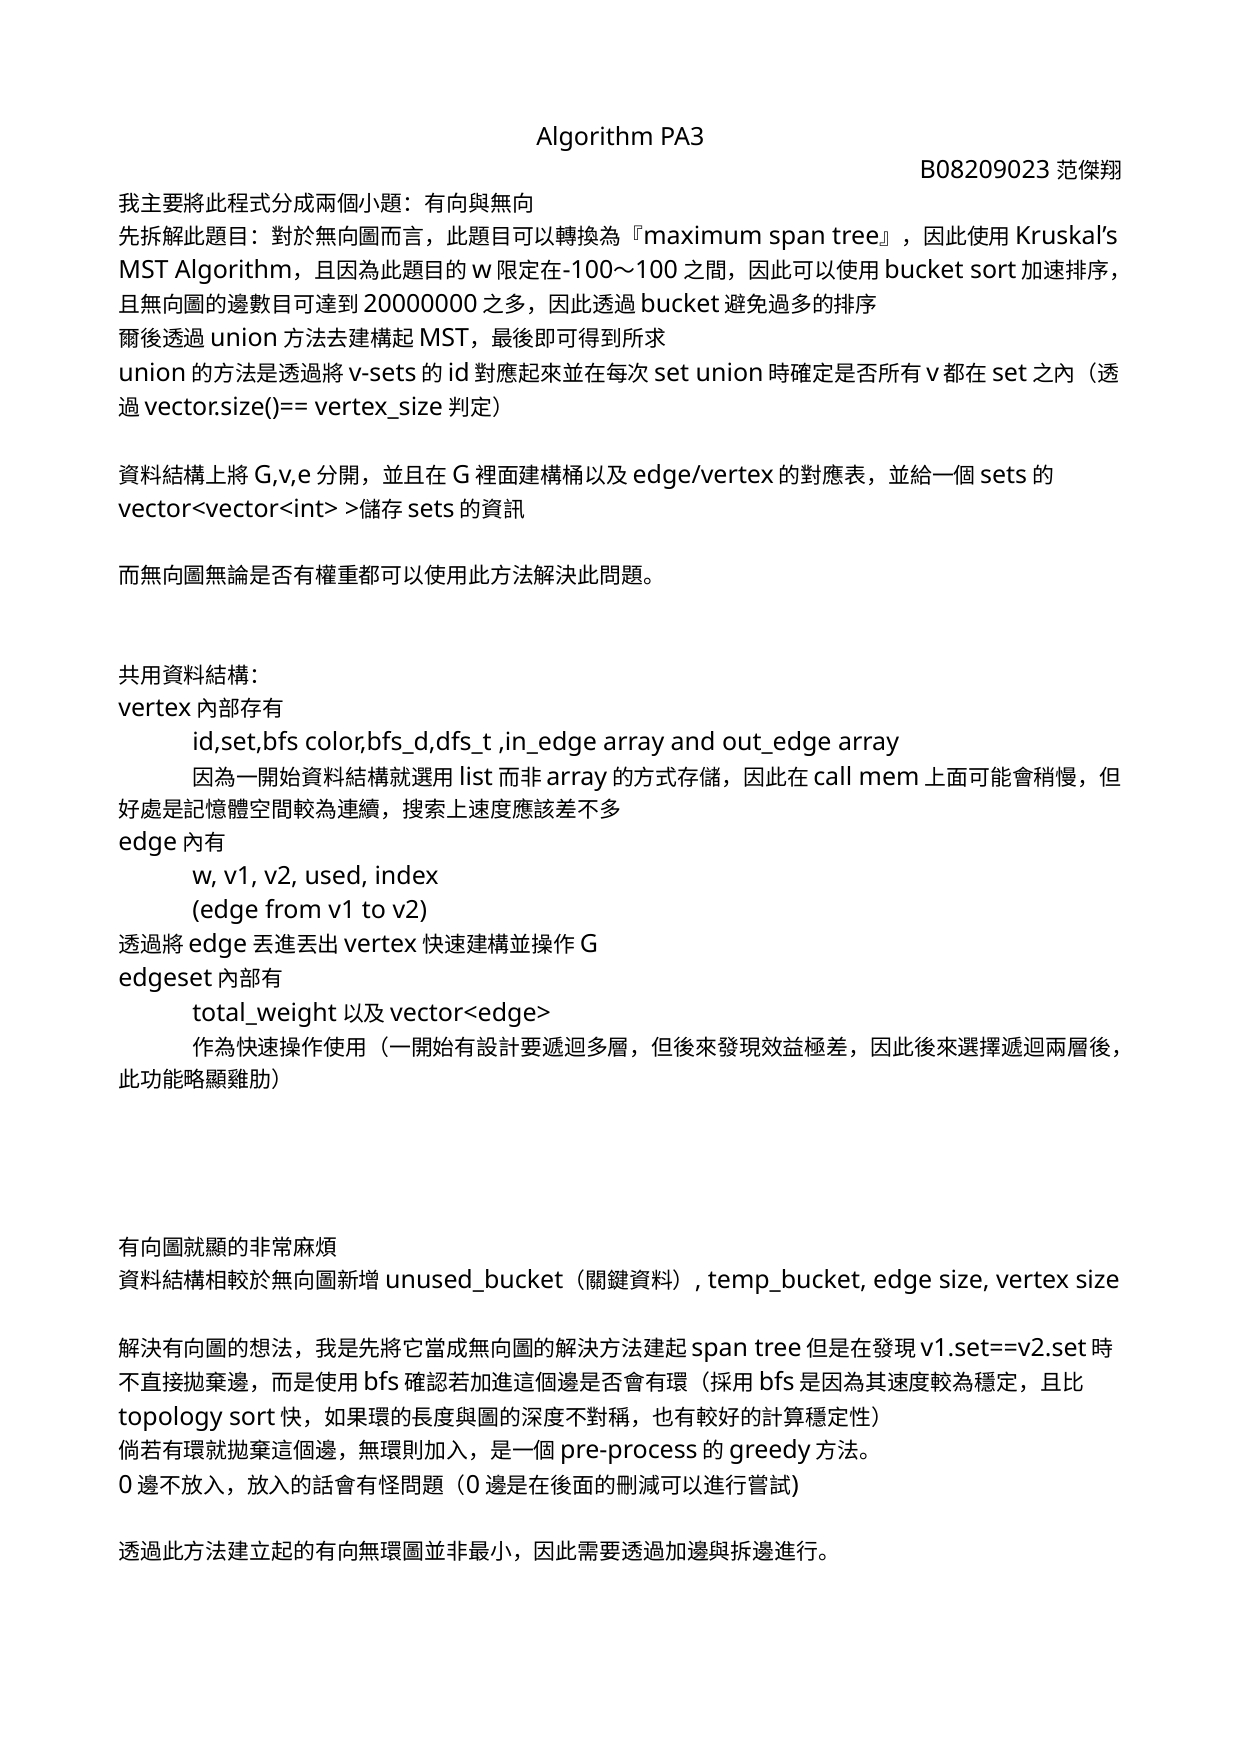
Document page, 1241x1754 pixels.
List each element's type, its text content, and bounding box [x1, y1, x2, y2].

text 因為一開始資料結構就選用list而非array的方式存儲，因此在call mem上面可能會稍慢，但好處是記憶體空間較為連續，搜索上速度應該差不多 [118, 758, 1122, 824]
text Algorithm PA3 [118, 118, 1122, 152]
text 倘若有環就拋棄這個邊，無環則加入，是一個pre-process的greedy方法。 [118, 1432, 1122, 1466]
text 資料結構相較於無向圖新增unused_bucket（關鍵資料）, temp_bucket, edge size, vertex size [118, 1262, 1122, 1296]
text edge內有 [118, 824, 1122, 858]
text 爾後透過union方法去建構起MST，最後即可得到所求 [118, 320, 1122, 354]
text 共用資料結構： [118, 658, 1122, 690]
text 我主要將此程式分成兩個小題：有向與無向 [118, 186, 1122, 218]
text w, v1, v2, used, index [118, 858, 1122, 892]
text B08209023 范傑翔 [118, 152, 1122, 186]
text total_weight以及vector<edge> [118, 994, 1122, 1028]
text 透過將edge丟進丟出vertex快速建構並操作G [118, 926, 1122, 960]
text union的方法是透過將v-sets的id對應起來並在每次set union時確定是否所有v都在set之內（透過vector.size()== vertex_size判定） [118, 354, 1122, 422]
text 先拆解此題目：對於無向圖而言，此題目可以轉換為『maximum span tree』，因此使用Kruskal’s MST Algorithm，且因為此題目的w限定在-100～100之間，因此可以使用bucket sort加速排序，且無向圖的邊數目可達到20000000之多，因此透過bucket避免過多的排序 [118, 218, 1122, 320]
text 而無向圖無論是否有權重都可以使用此方法解決此問題。 [118, 558, 1122, 590]
text (edge from v1 to v2) [118, 892, 1122, 926]
text edgeset內部有 [118, 960, 1122, 994]
text 透過此方法建立起的有向無環圖並非最小，因此需要透過加邊與拆邊進行。 [118, 1534, 1122, 1566]
text 有向圖就顯的非常麻煩 [118, 1230, 1122, 1262]
text id,set,bfs color,bfs_d,dfs_t ,in_edge array and out_edge array [118, 724, 1122, 758]
text vertex內部存有 [118, 690, 1122, 724]
text 資料結構上將G,v,e分開，並且在G裡面建構桶以及edge/vertex的對應表，並給一個sets的vector<vector<int> >儲存sets的資訊 [118, 456, 1122, 524]
text 0邊不放入，放入的話會有怪問題（0邊是在後面的刪減可以進行嘗試) [118, 1466, 1122, 1500]
text 解決有向圖的想法，我是先將它當成無向圖的解決方法建起span tree但是在發現v1.set==v2.set時不直接拋棄邊，而是使用bfs確認若加進這個邊是否會有環（採用bfs是因為其速度較為穩定，且比topology sort快，如果環的長度與圖的深度不對稱，也有較好的計算穩定性） [118, 1330, 1122, 1432]
text 作為快速操作使用（一開始有設計要遞迴多層，但後來發現效益極差，因此後來選擇遞迴兩層後，此功能略顯雞肋） [118, 1028, 1122, 1094]
